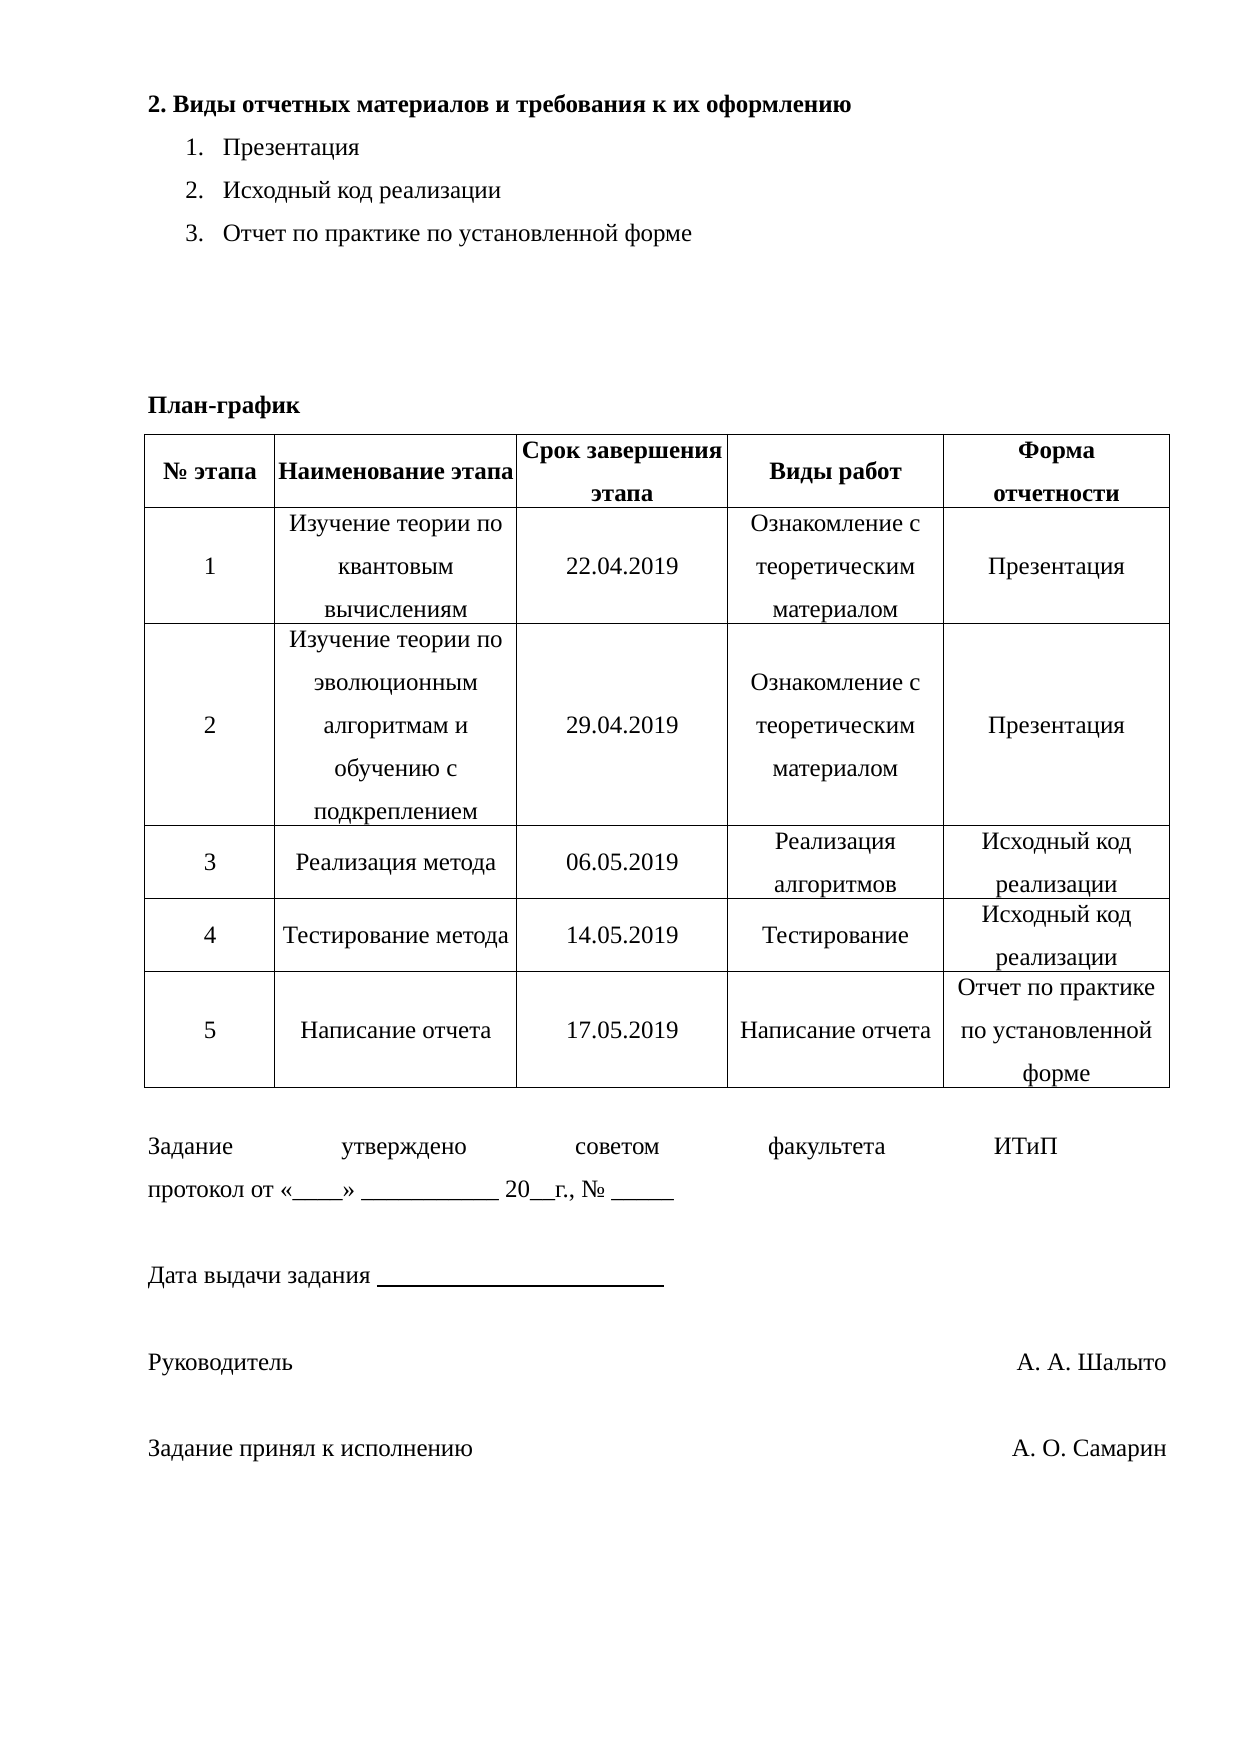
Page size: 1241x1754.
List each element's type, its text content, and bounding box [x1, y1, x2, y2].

table_cell Реализация алгоритмов [728, 826, 943, 898]
list Презентация [185, 132, 1166, 161]
table_cell 5 [145, 972, 274, 1087]
table_header Форма отчетности [944, 435, 1169, 507]
table_cell 2 [145, 624, 274, 825]
text 2. Виды отчетных материалов и требования к их оформлению [148, 89, 1166, 117]
text Задание утверждено советом факультета ИТиП протокол от «____» ___________ 20__г., № _____ [148, 1131, 1166, 1203]
table_cell 1 [145, 508, 274, 623]
table_cell Тестирование [728, 899, 943, 971]
text План-график [148, 391, 1166, 419]
table_cell Написание отчета [728, 972, 943, 1087]
list Отчет по практике по установленной форме [185, 218, 1166, 247]
table_cell 06.05.2019 [517, 826, 727, 898]
table_header Срок завершения этапа [517, 435, 727, 507]
table_cell Изучение теории по эволюционным алгоритмам и обучению с подкреплением [275, 624, 516, 825]
table_header Виды работ [728, 435, 943, 507]
text Руководитель А. А. Шалыто [148, 1347, 1166, 1375]
table_cell Тестирование метода [275, 899, 516, 971]
table_cell Ознакомление с теоретическим материалом [728, 624, 943, 825]
table_cell 3 [145, 826, 274, 898]
table_cell 22.04.2019 [517, 508, 727, 623]
table_cell Презентация [944, 624, 1169, 825]
text Задание принял к исполнению А. О. Самарин [148, 1433, 1166, 1462]
table_header № этапа [145, 435, 274, 507]
table_cell 17.05.2019 [517, 972, 727, 1087]
table_cell Исходный код реализации [944, 899, 1169, 971]
table_cell 4 [145, 899, 274, 971]
table_cell Изучение теории по квантовым вычислениям [275, 508, 516, 623]
table_cell 14.05.2019 [517, 899, 727, 971]
text Дата выдачи задания [148, 1260, 1166, 1289]
table_header Наименование этапа [275, 435, 516, 507]
table_cell Реализация метода [275, 826, 516, 898]
table_cell Исходный код реализации [944, 826, 1169, 898]
table_cell Ознакомление с теоретическим материалом [728, 508, 943, 623]
table_cell 29.04.2019 [517, 624, 727, 825]
list Исходный код реализации [185, 175, 1166, 204]
table_cell Написание отчета [275, 972, 516, 1087]
table_cell Презентация [944, 508, 1169, 623]
table_cell Отчет по практике по установленной форме [944, 972, 1169, 1087]
